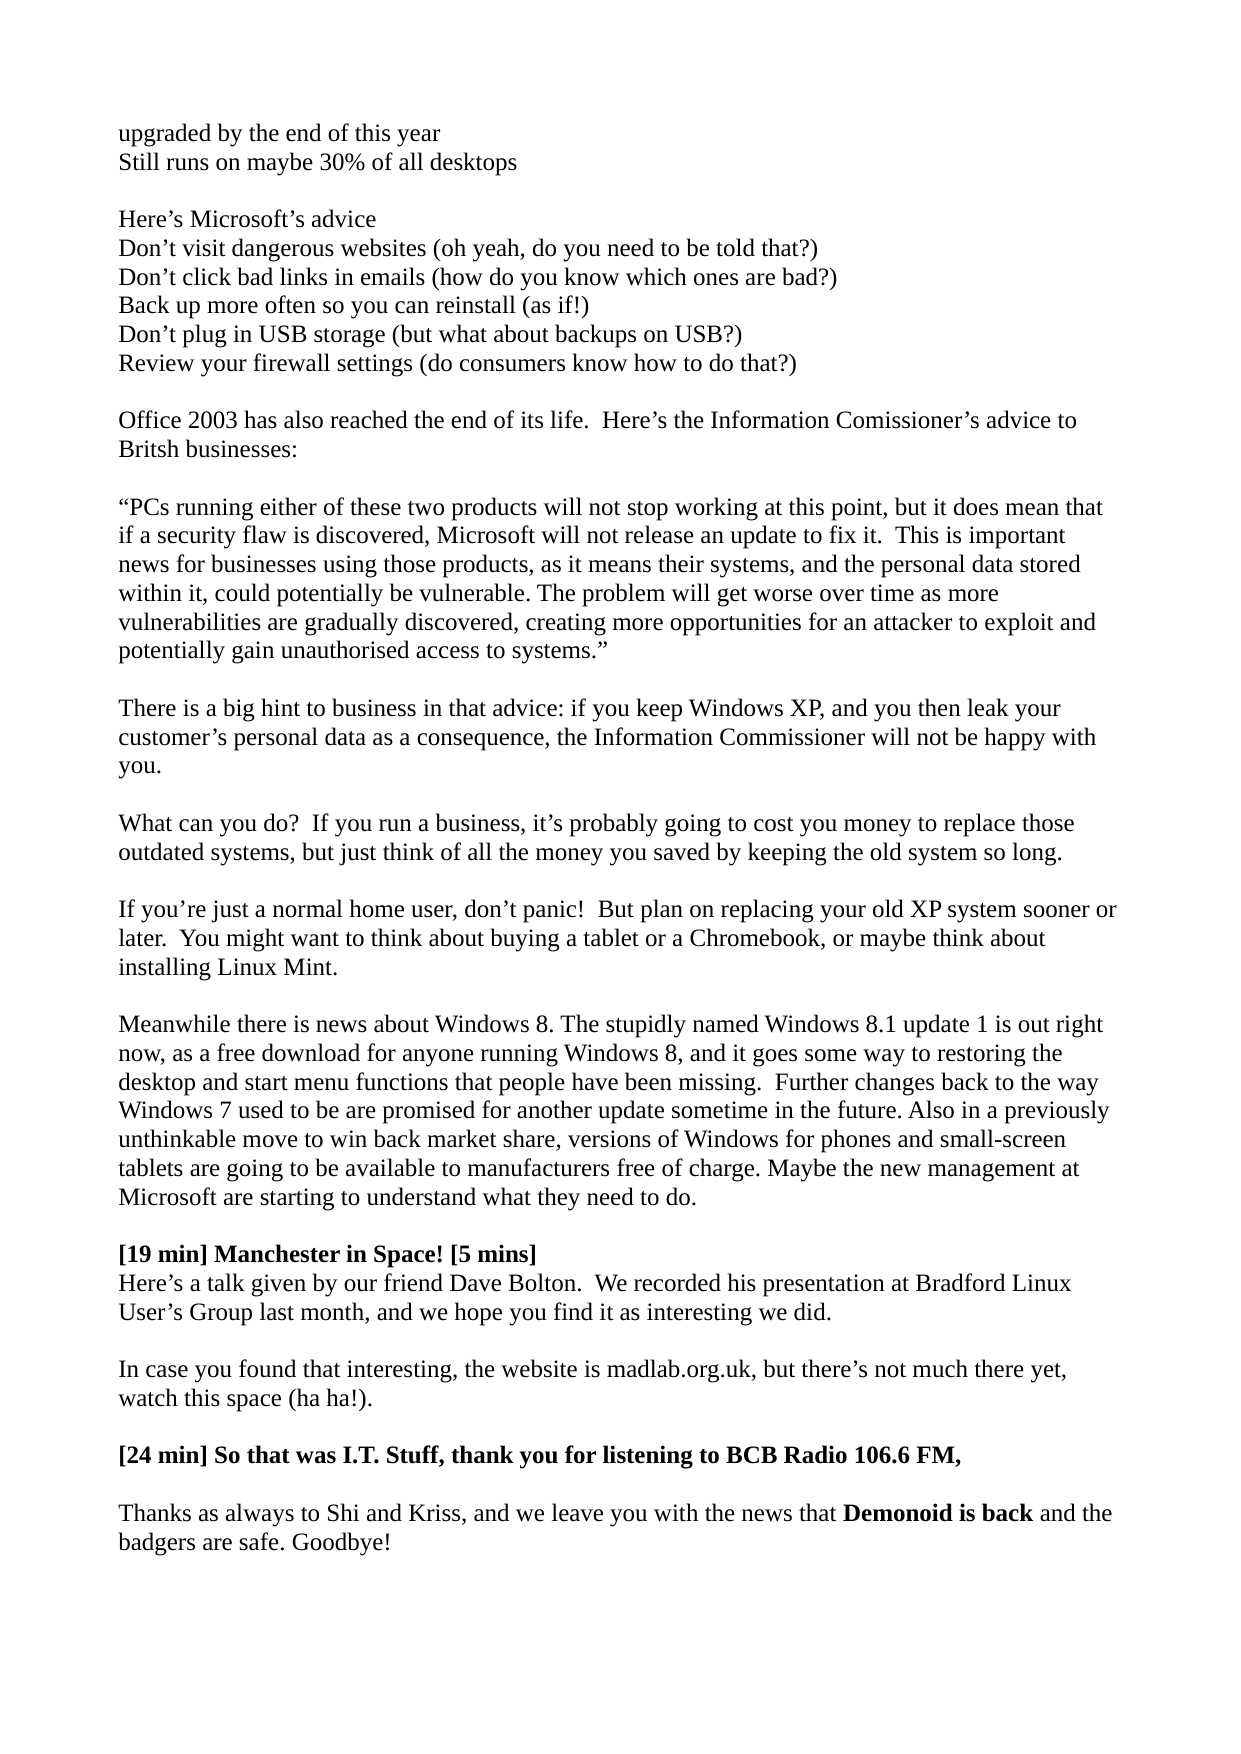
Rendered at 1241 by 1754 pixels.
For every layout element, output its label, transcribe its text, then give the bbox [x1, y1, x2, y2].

text In case you found that interesting, the website is madlab.org.uk, but there’s not much there yet, watch this space (ha ha!). [118, 1354, 1122, 1412]
text Review your firewall settings (do consumers know how to do that?) [118, 348, 1122, 377]
text There is a big hint to business in that advice: if you keep Windows XP, and you then leak your customer’s personal data as a consequence, the Information Commissioner will not be happy with you. [118, 693, 1122, 779]
text [24 min] So that was I.T. Stuff, thank you for listening to BCB Radio 106.6 FM, [118, 1441, 1122, 1469]
text Still runs on maybe 30% of all desktops [118, 147, 1122, 176]
text [19 min] Manchester in Space! [5 mins] [118, 1239, 1122, 1268]
text Here’s Microsoft’s advice [118, 204, 1122, 233]
text Here’s a talk given by our friend Dave Bolton. We recorded his presentation at Bradford Linux User’s Group last month, and we hope you find it as interesting we did. [118, 1268, 1122, 1326]
text Don’t click bad links in emails (how do you know which ones are bad?) [118, 262, 1122, 291]
text Meanwhile there is news about Windows 8. The stupidly named Windows 8.1 update 1 is out right now, as a free download for anyone running Windows 8, and it goes some way to restoring the desktop and start menu functions that people have been missing. Further changes back to the way Windows 7 used to be are promised for another update sometime in the future. Also in a previously unthinkable move to win back market share, versions of Windows for phones and small-screen tablets are going to be available to manufacturers free of charge. Maybe the new management at Microsoft are starting to understand what they need to do. [118, 1009, 1122, 1211]
text If you’re just a normal home user, don’t panic! But plan on replacing your old XP system sooner or later. You might want to think about buying a tablet or a Chromebook, or maybe think about installing Linux Mint. [118, 894, 1122, 981]
text upgraded by the end of this year [118, 118, 1122, 147]
text Don’t visit dangerous websites (oh yeah, do you need to be told that?) [118, 233, 1122, 262]
text Don’t plug in USB storage (but what about backups on USB?) [118, 319, 1122, 348]
text Thanks as always to Shi and Kriss, and we leave you with the news that Demonoid is back and the badgers are safe. Goodbye! [118, 1498, 1122, 1556]
text “PCs running either of these two products will not stop working at this point, but it does mean that if a security flaw is discovered, Microsoft will not release an update to fix it. This is important news for businesses using those products, as it means their systems, and the personal data stored within it, could potentially be vulnerable. The problem will get worse over time as more vulnerabilities are gradually discovered, creating more opportunities for an attacker to exploit and potentially gain unauthorised access to systems.” [118, 492, 1122, 664]
text Back up more often so you can reinstall (as if!) [118, 291, 1122, 319]
text Office 2003 has also reached the end of its life. Here’s the Information Comissioner’s advice to Britsh businesses: [118, 406, 1122, 463]
text What can you do? If you run a business, it’s probably going to cost you money to replace those outdated systems, but just think of all the money you saved by keeping the old system so long. [118, 808, 1122, 866]
